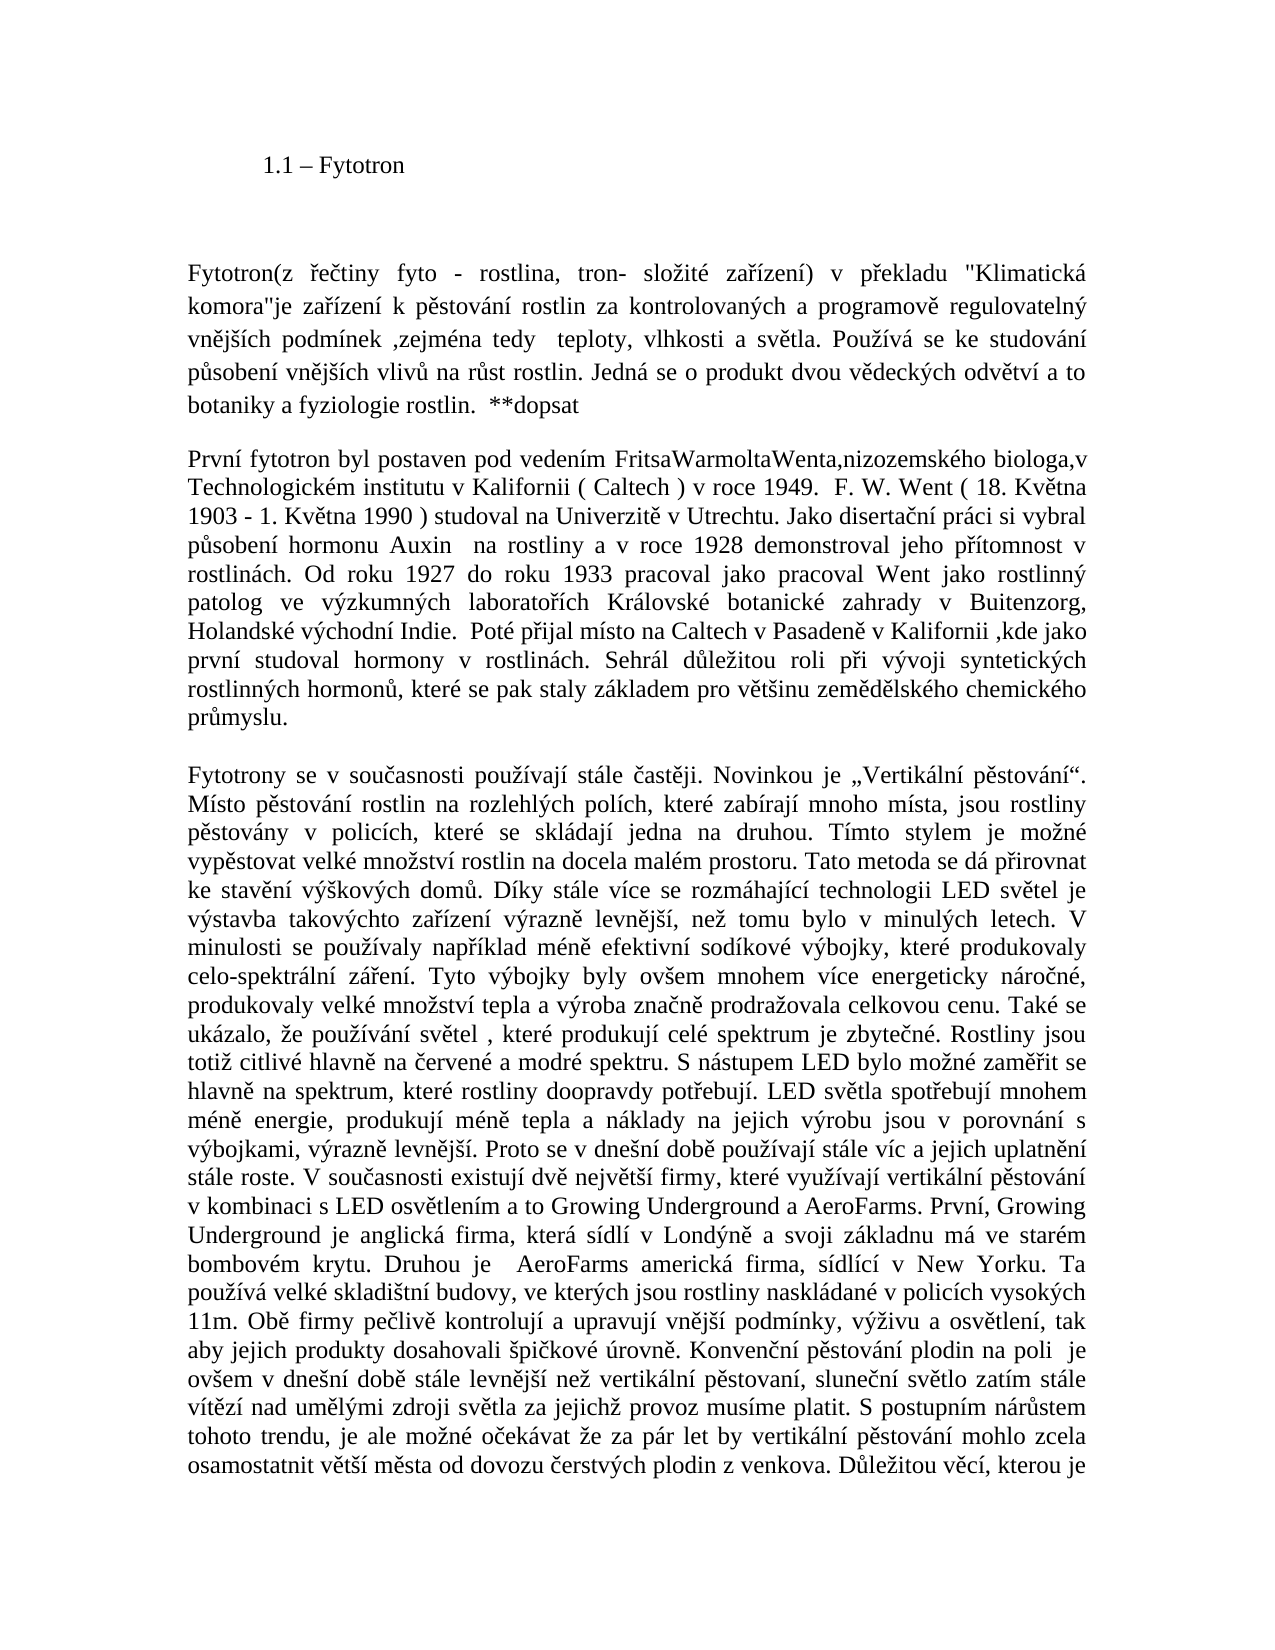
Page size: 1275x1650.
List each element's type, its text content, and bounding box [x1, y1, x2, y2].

text Fytotron(z řečtiny fyto - rostlina, tron- složité zařízení) v překladu "Klimatická komora"je zařízení k pěstování rostlin za kontrolovaných a programově regulovatelný vnějších podmínek ,zejména tedy teploty, vlhkosti a světla. Používá se ke studování působení vnějších vlivů na růst rostlin. Jedná se o produkt dvou vědeckých odvětví a to botaniky a fyziologie rostlin. **dopsat [187, 258, 1087, 418]
text První fytotron byl postaven pod vedením FritsaWarmoltaWenta,nizozemského biologa,v Technologickém institutu v Kalifornii ( Caltech ) v roce 1949. F. W. Went ( 18. Května 1903 - 1. Května 1990 ) studoval na Univerzitě v Utrechtu. Jako disertační práci si vybral působení hormonu Auxin na rostliny a v roce 1928 demonstroval jeho přítomnost v rostlinách. Od roku 1927 do roku 1933 pracoval jako pracoval Went jako rostlinný patolog ve výzkumných laboratořích Královské botanické zahrady v Buitenzorg, Holandské východní Indie. Poté přijal místo na Caltech v Pasadeně v Kalifornii ,kde jako první studoval hormony v rostlinách. Sehrál důležitou roli při vývoji syntetických rostlinných hormonů, které se pak staly základem pro většinu zemědělského chemického průmyslu. [187, 444, 1087, 731]
text Fytotrony se v současnosti používají stále častěji. Novinkou je „Vertikální pěstování“. Místo pěstování rostlin na rozlehlých polích, které zabírají mnoho místa, jsou rostliny pěstovány v policích, které se skládají jedna na druhou. Tímto stylem je možné vypěstovat velké množství rostlin na docela malém prostoru. Tato metoda se dá přirovnat ke stavění výškových domů. Díky stále více se rozmáhající technologii LED světel je výstavba takovýchto zařízení výrazně levnější, než tomu bylo v minulých letech. V minulosti se používaly například méně efektivní sodíkové výbojky, které produkovaly celo-spektrální záření. Tyto výbojky byly ovšem mnohem více energeticky náročné, produkovaly velké množství tepla a výroba značně prodražovala celkovou cenu. Také se ukázalo, že používání světel , které produkují celé spektrum je zbytečné. Rostliny jsou totiž citlivé hlavně na červené a modré spektru. S nástupem LED bylo možné zaměřit se hlavně na spektrum, které rostliny doopravdy potřebují. LED světla spotřebují mnohem méně energie, produkují méně tepla a náklady na jejich výrobu jsou v porovnání s výbojkami, výrazně levnější. Proto se v dnešní době používají stále víc a jejich uplatnění stále roste. V současnosti existují dvě největší firmy, které využívají vertikální pěstování v kombinaci s LED osvětlením a to Growing Underground a AeroFarms. První, Growing Underground je anglická firma, která sídlí v Londýně a svoji základnu má ve starém bombovém krytu. Druhou je AeroFarms americká firma, sídlící v New Yorku. Ta používá velké skladištní budovy, ve kterých jsou rostliny naskládané v policích vysokých 11m. Obě firmy pečlivě kontrolují a upravují vnější podmínky, výživu a osvětlení, tak aby jejich produkty dosahovali špičkové úrovně. Konvenční pěstování plodin na poli je ovšem v dnešní době stále levnější než vertikální pěstovaní, sluneční světlo zatím stále vítězí nad umělými zdroji světla za jejichž provoz musíme platit. S postupním nárůstem tohoto trendu, je ale možné očekávat že za pár let by vertikální pěstování mohlo zcela osamostatnit větší města od dovozu čerstvých plodin z venkova. Důležitou věcí, kterou je [187, 760, 1087, 1479]
list – Fytotron [262, 150, 1087, 179]
